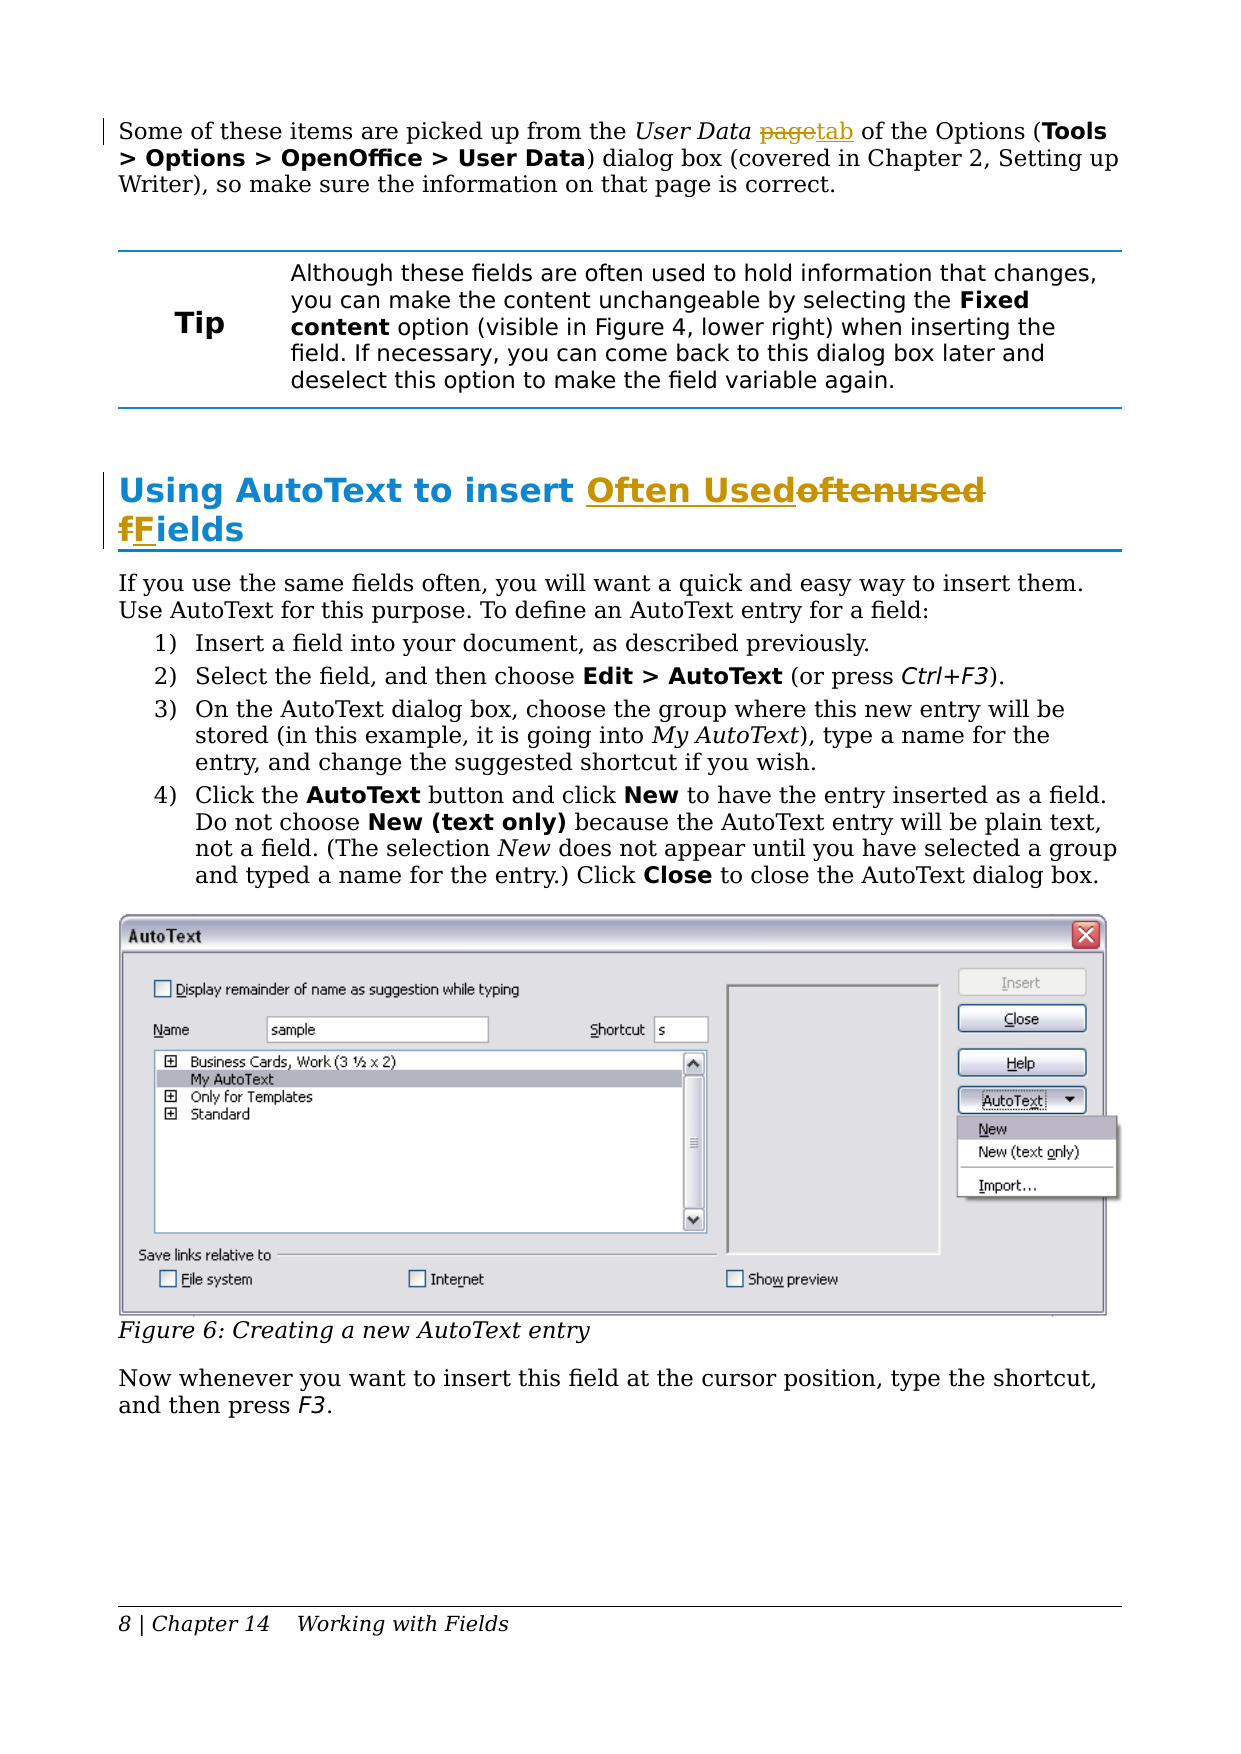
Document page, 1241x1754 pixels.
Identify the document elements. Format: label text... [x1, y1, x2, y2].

list If you use the same fields often, you will want a quick and easy way to insert them. Use AutoText for this purpose. To define an AutoText entry for a field: [118, 570, 1122, 624]
subtitle Using AutoText to insert Often Used Fields [118, 472, 1122, 549]
picture [118, 914, 1123, 1317]
table_header Although these fields are often used to hold information that changes, you can make the content unchangeable by selecting the Fixed content option (visible in Figure 4, lower right) when inserting the field. If necessary, you can come back to this dialog box later and deselect this option to make the field variable again. [281, 252, 1122, 407]
text Now whenever you want to insert this field at the cursor position, type the shortcut, and then press F3. [118, 1366, 1122, 1419]
list On the AutoText dialog box, choose the group where this new entry will be stored (in this example, it is going into My AutoText), type a name for the entry, and change the suggested shortcut if you wish. [177, 696, 1122, 776]
list Insert a field into your document, as described previously. [177, 630, 1122, 657]
text Figure 6: Creating a new AutoText entry [118, 1317, 1122, 1343]
list Select the field, and then choose Edit > AutoText (or press Ctrl+F3). [177, 663, 1122, 690]
list Click the AutoText button and click New to have the entry inserted as a field. Do not choose New (text only) because the AutoText entry will be plain text, not a field. (The selection New does not appear until you have selected a group and typed a name for the entry.) Click Close to close the AutoText dialog box. [177, 782, 1122, 889]
table_header Tip [118, 252, 281, 407]
text Some of these items are picked up from the User Data tab of the Options (Tools > Options > OpenOffice > User Data) dialog box (covered in Chapter 2, Setting up Writer), so make sure the information on that page is correct. [118, 118, 1122, 198]
